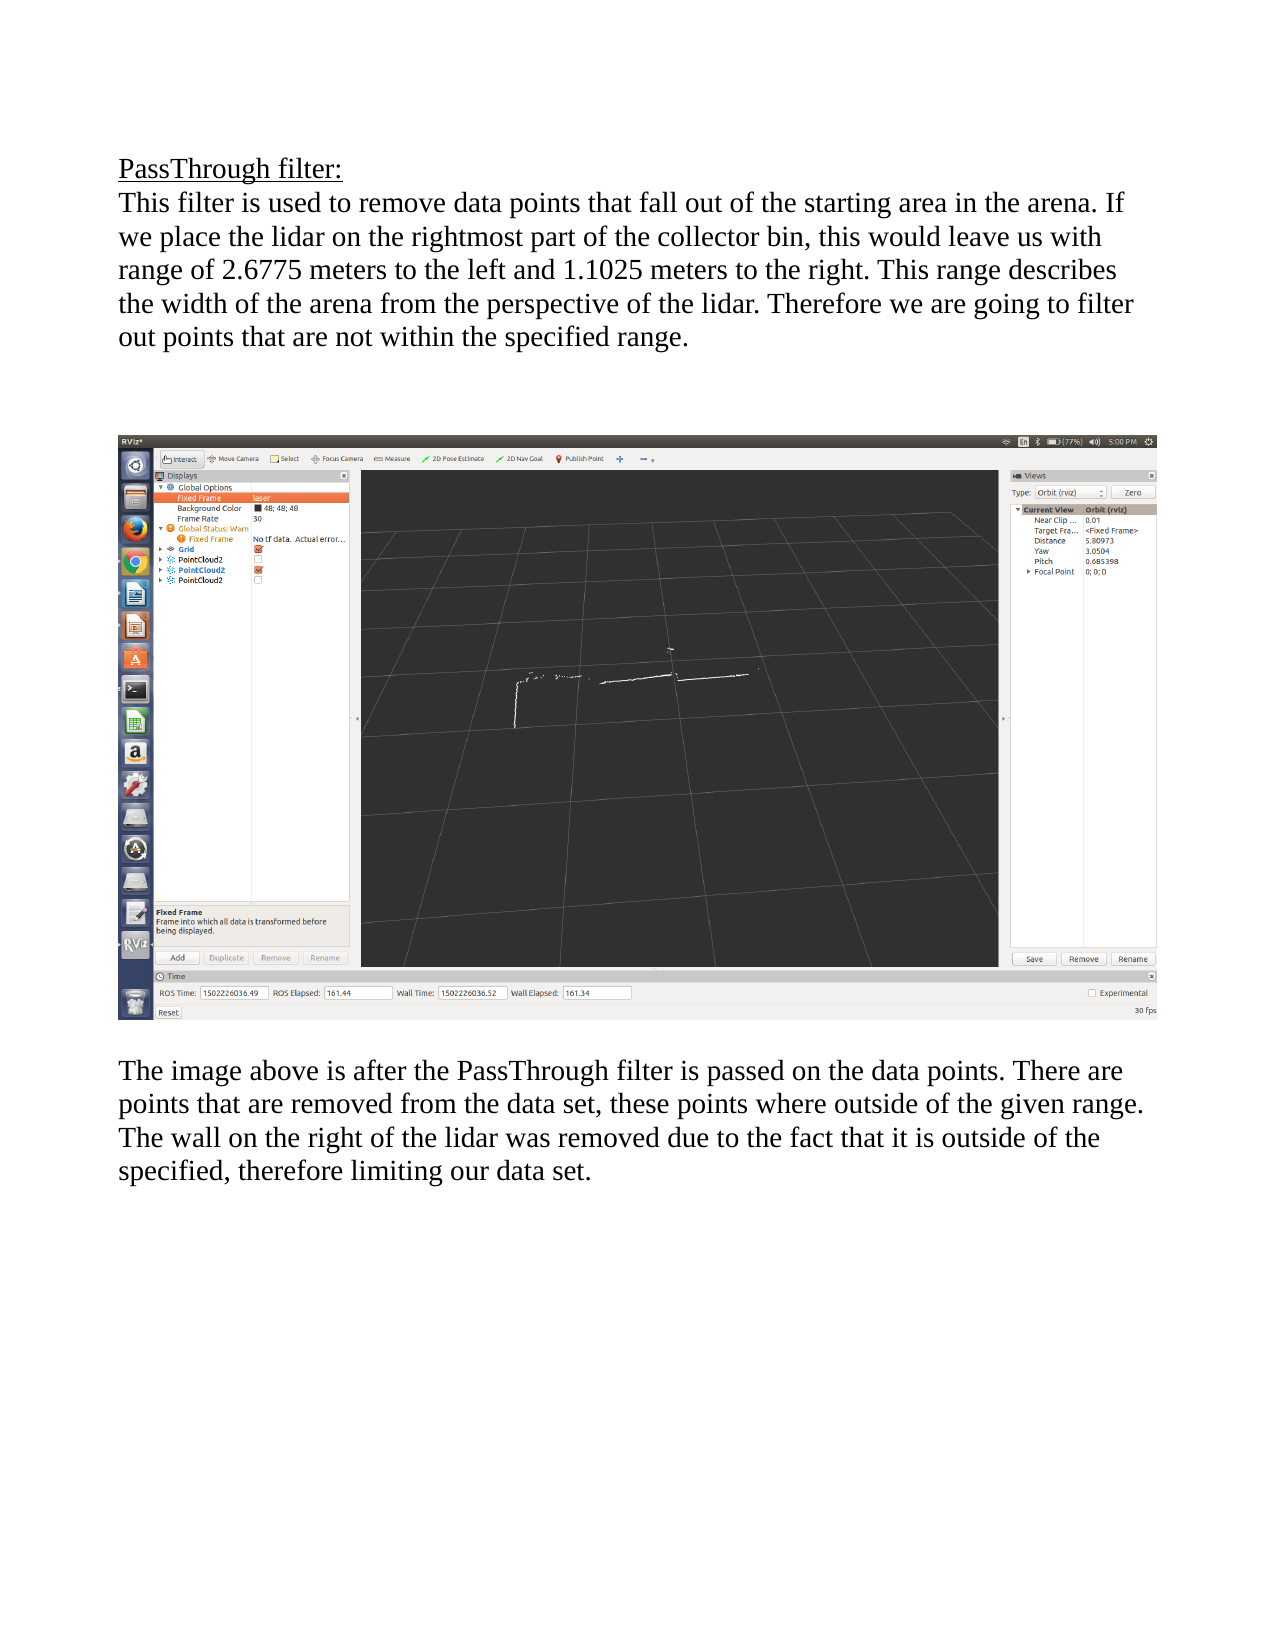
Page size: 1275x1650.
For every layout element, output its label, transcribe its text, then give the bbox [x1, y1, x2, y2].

picture [118, 435, 1157, 1020]
text This filter is used to remove data points that fall out of the starting area in the arena. If we place the lidar on the rightmost part of the collector bin, this would leave us with range of 2.6775 meters to the left and 1.1025 meters to the right. This range describes the width of the arena from the perspective of the lidar. Therefore we are going to filter out points that are not within the specified range. [118, 185, 1157, 353]
text The image above is after the PassThrough filter is passed on the data points. There are points that are removed from the data set, these points where outside of the given range. The wall on the right of the lidar was removed due to the fact that it is outside of the specified, therefore limiting our data set. [118, 1053, 1157, 1187]
text PassThrough filter: [118, 152, 1157, 185]
